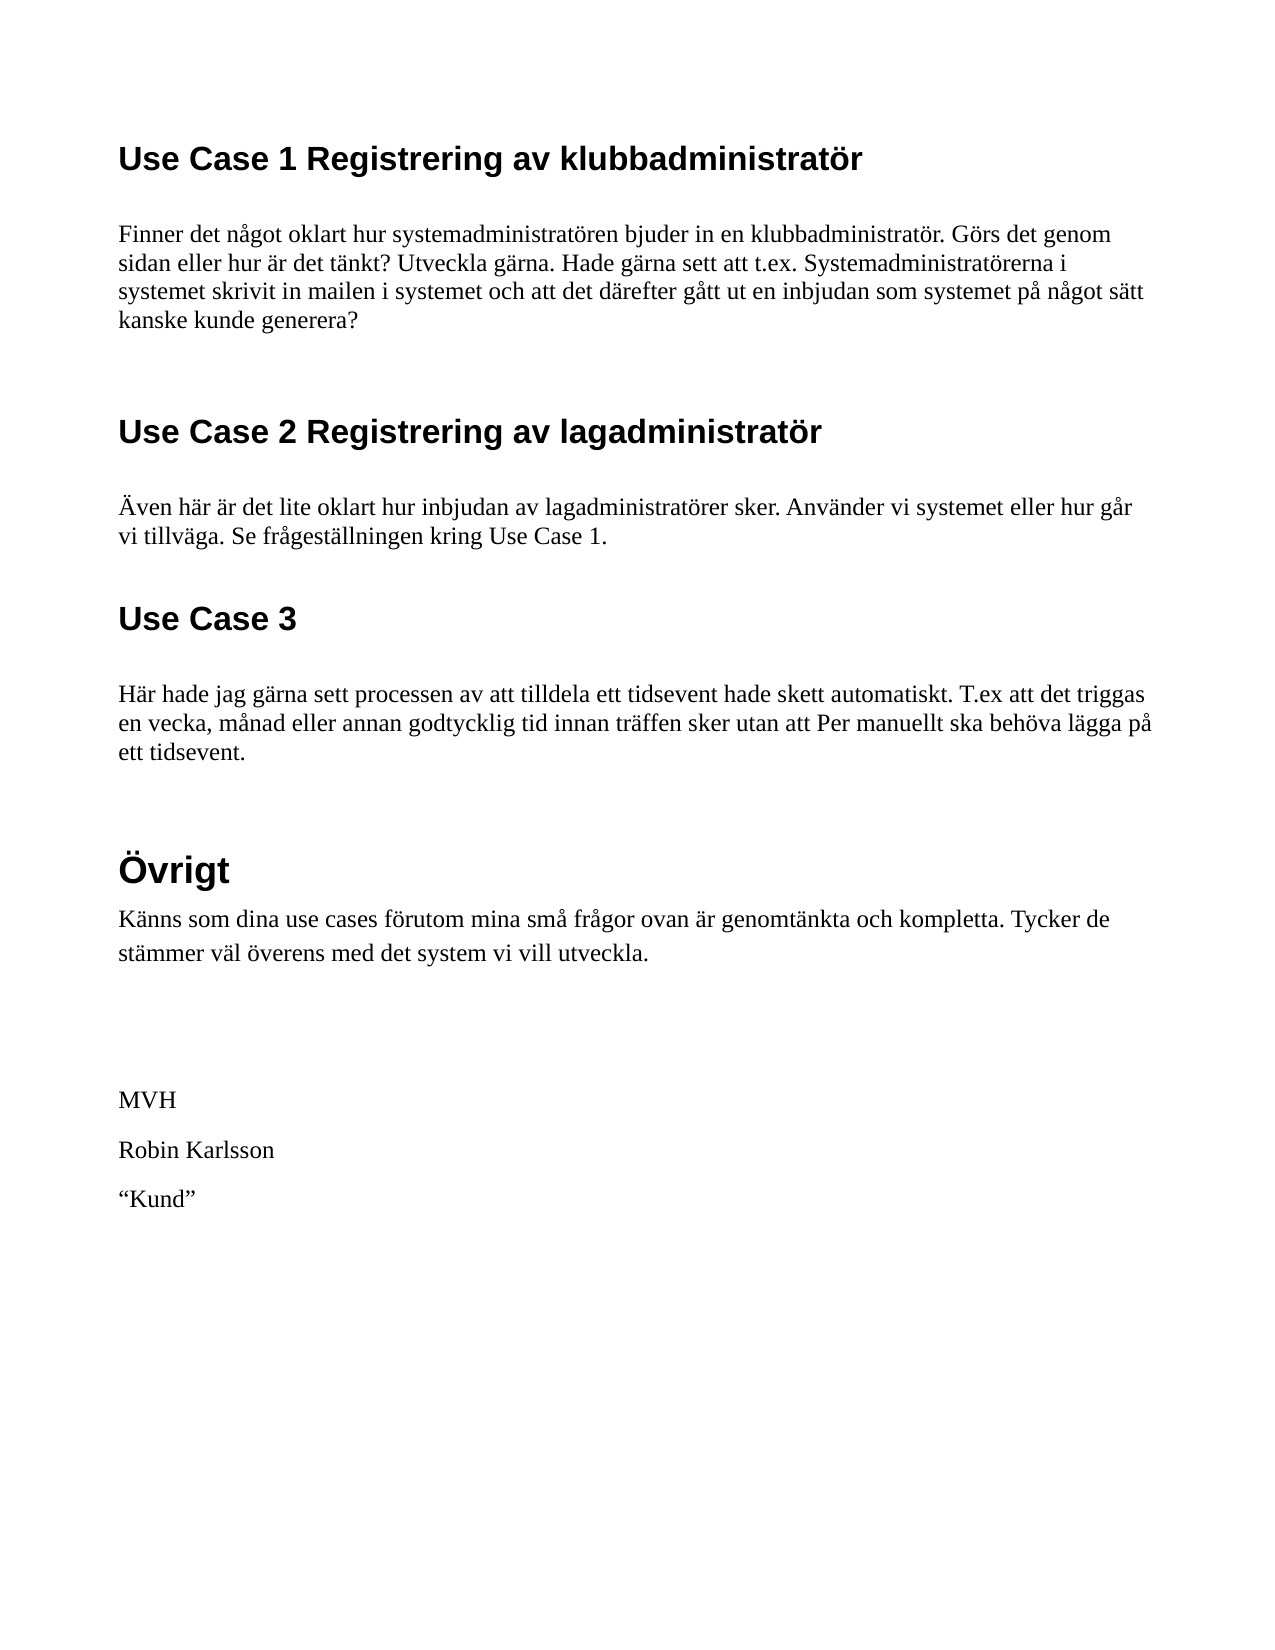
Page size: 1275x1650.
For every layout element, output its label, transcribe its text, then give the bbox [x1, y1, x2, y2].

text Även här är det lite oklart hur inbjudan av lagadministratörer sker. Använder vi systemet eller hur går vi tillväga. Se frågeställningen kring Use Case 1. [118, 492, 1157, 549]
subtitle Övrigt [118, 848, 1157, 891]
text MVH [118, 1086, 1157, 1114]
subtitle Use Case 1 Registrering av klubbadministratör [118, 139, 1157, 178]
subtitle Use Case 3 [118, 599, 1157, 638]
text Här hade jag gärna sett processen av att tilldela ett tidsevent hade skett automatiskt. T.ex att det triggas en vecka, månad eller annan godtycklig tid innan träffen sker utan att Per manuellt ska behöva lägga på ett tidsevent. [118, 679, 1157, 765]
text Robin Karlsson [118, 1135, 1157, 1163]
subtitle Use Case 2 Registrering av lagadministratör [118, 412, 1157, 451]
text Känns som dina use cases förutom mina små frågor ovan är genomtänkta och kompletta. Tycker de stämmer väl överens med det system vi vill utveckla. [118, 904, 1157, 967]
text “Kund” [118, 1184, 1157, 1212]
text Finner det något oklart hur systemadministratören bjuder in en klubbadministratör. Görs det genom sidan eller hur är det tänkt? Utveckla gärna. Hade gärna sett att t.ex. Systemadministratörerna i systemet skrivit in mailen i systemet och att det därefter gått ut en inbjudan som systemet på något sätt kanske kunde generera? [118, 219, 1157, 334]
